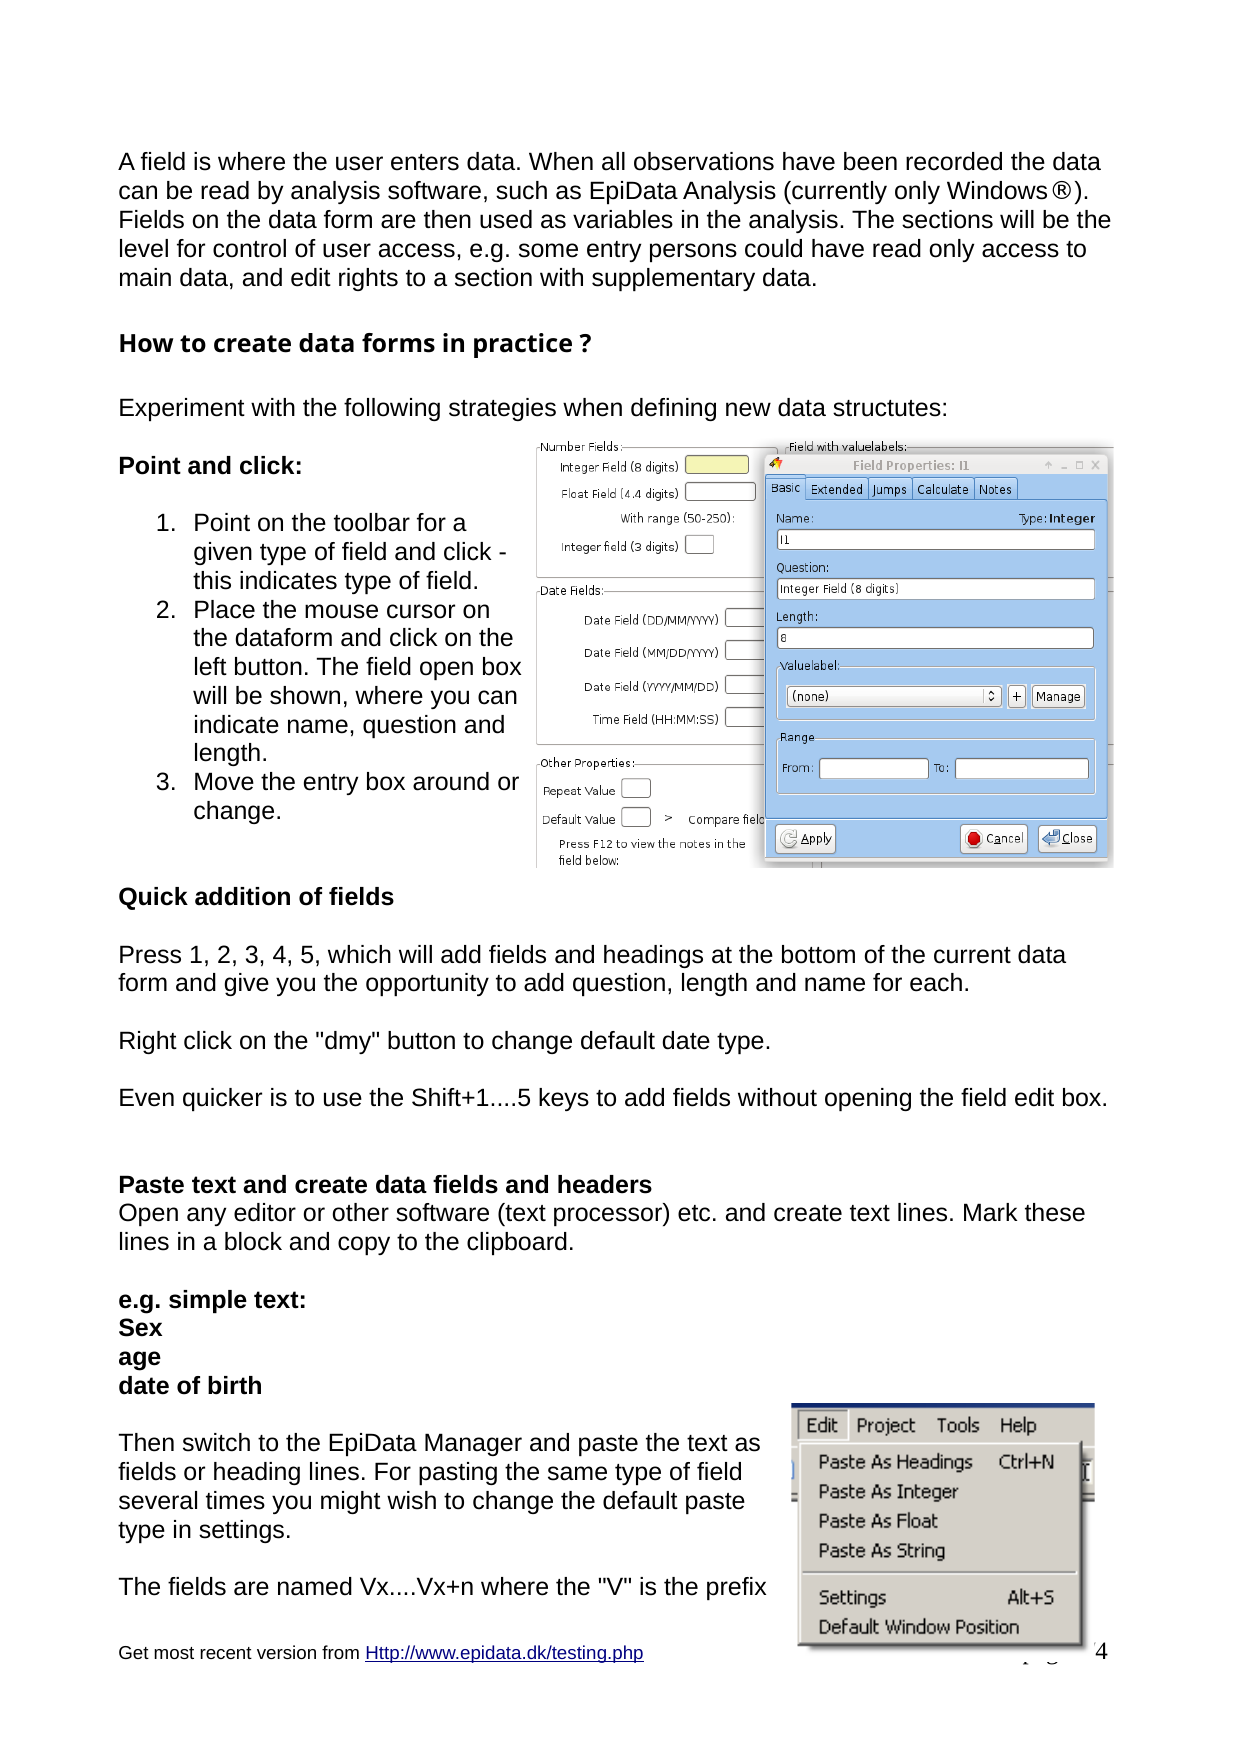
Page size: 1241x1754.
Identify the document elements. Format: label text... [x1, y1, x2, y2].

picture [791, 1403, 1095, 1662]
text A field is where the user enters data. When all observations have been recorded the data can be read by analysis software, such as EpiData Analysis (currently only Windows®). Fields on the data form are then used as variables in the analysis. The sections will be the level for control of user access, e.g. some entry persons could have read only access to main data, and edit rights to a section with supplementary data. [118, 147, 1122, 291]
text Point and click: [118, 451, 530, 480]
text Sex [118, 1313, 1122, 1342]
list Place the mouse cursor on the dataform and click on the left button. The field open box will be shown, where you can indicate name, question and length. [156, 595, 530, 767]
text age [118, 1342, 1122, 1371]
list Point on the toolbar for a given type of field and click - this indicates type of field. [156, 508, 530, 595]
text Even quicker is to use the Shift+1....5 keys to add fields without opening the field edit box. [118, 1083, 1122, 1112]
text date of birth [118, 1371, 1122, 1400]
picture [530, 433, 1114, 868]
text Open any editor or other software (text processor) etc. and create text lines. Mark these lines in a block and copy to the clipboard. [118, 1198, 1122, 1256]
text Quick addition of fields [118, 882, 1122, 911]
text e.g. simple text: [118, 1285, 1122, 1313]
list Move the entry box around or change. [156, 767, 530, 825]
text The fields are named Vx....Vx+n where the "V" is the prefix [118, 1572, 791, 1601]
text How to create data forms in practice ? [118, 325, 1122, 359]
text Right click on the "dmy" button to change default date type. [118, 1026, 1122, 1055]
text Press 1, 2, 3, 4, 5, which will add fields and headings at the bottom of the current data form and give you the opportunity to add question, length and name for each. [118, 940, 1122, 997]
text Then switch to the EpiData Manager and paste the text as fields or heading lines. For pasting the same type of field several times you might wish to change the default paste type in settings. [118, 1428, 791, 1543]
text Paste text and create data fields and headers [118, 1170, 1122, 1198]
text Experiment with the following strategies when defining new data structutes: [118, 393, 1122, 422]
